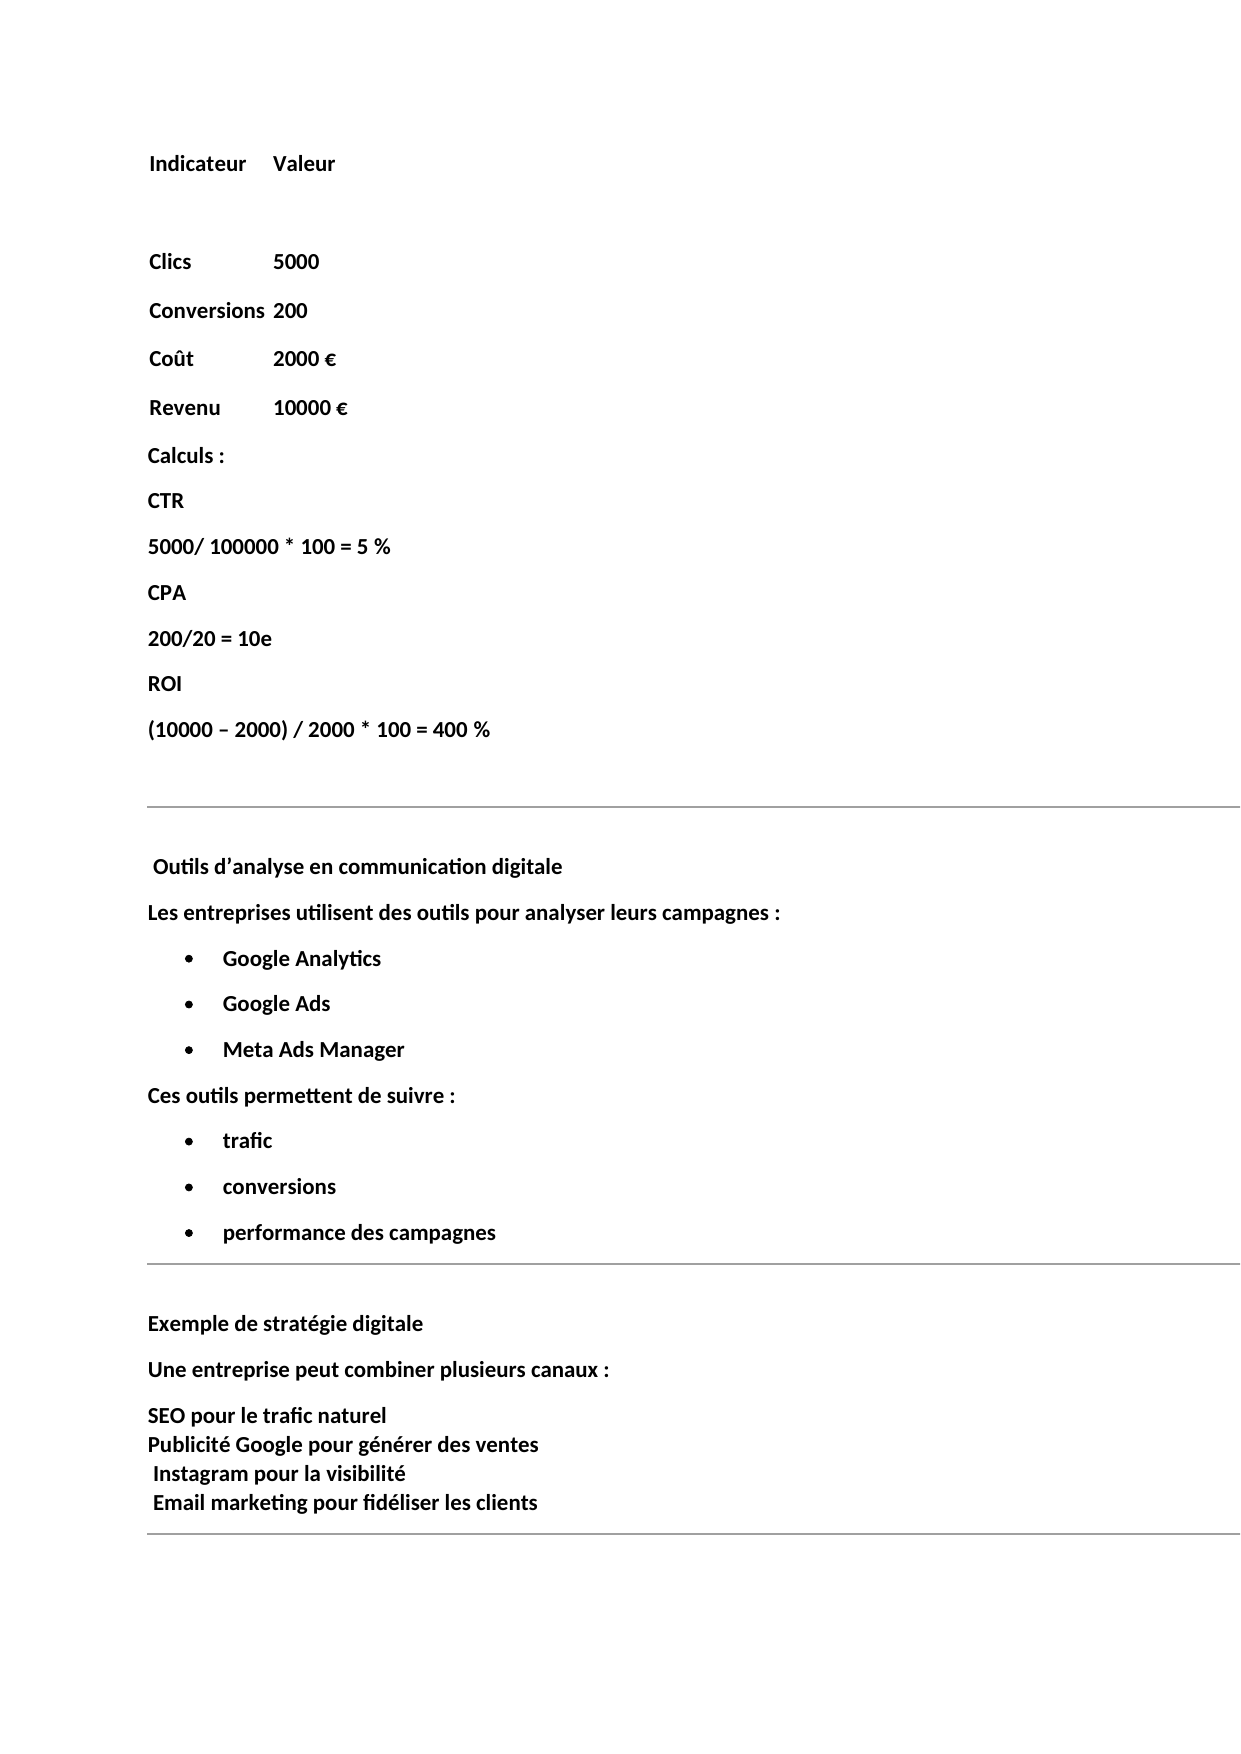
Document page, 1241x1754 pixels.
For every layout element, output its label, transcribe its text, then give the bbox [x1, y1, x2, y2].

text Exemple de stratégie digitale [148, 1309, 1093, 1338]
table_cell 5000 [271, 245, 354, 294]
table_cell Revenu [148, 392, 271, 441]
list conversions [185, 1172, 1093, 1200]
text CPA [148, 578, 1093, 606]
list Google Analytics [185, 944, 1093, 972]
text Ces outils permettent de suivre : [148, 1081, 1093, 1109]
table_cell Coût [148, 343, 271, 392]
table_header Valeur [271, 148, 354, 196]
text CTR [148, 486, 1093, 514]
text Une entreprise peut combiner plusieurs canaux : [148, 1355, 1093, 1383]
text ROI [148, 669, 1093, 697]
table_cell 10000 € [271, 392, 354, 441]
table_cell Clics [148, 245, 271, 294]
text SEO pour le trafic naturel Publicité Google pour générer des ventes Instagram pour la visibilité Email marketing pour fidéliser les clients [148, 1401, 1093, 1516]
table_cell Conversions [148, 294, 271, 343]
table_cell 2000 € [271, 343, 354, 392]
list Meta Ads Manager [185, 1035, 1093, 1063]
text 200/20 = 10e [148, 624, 1093, 652]
text Les entreprises utilisent des outils pour analyser leurs campagnes : [148, 898, 1093, 926]
text (10000 – 2000) / 2000 * 100 = 400 % [148, 715, 1093, 743]
list trafic [185, 1127, 1093, 1155]
table_cell 200 [271, 294, 354, 343]
table_header Indicateur [148, 148, 271, 196]
text Calculs : [148, 441, 1093, 469]
table_cell [271, 196, 354, 245]
list Google Ads [185, 989, 1093, 1017]
list performance des campagnes [185, 1218, 1093, 1246]
table_cell [148, 196, 271, 245]
text 5000/ 100000 * 100 = 5 % [148, 532, 1093, 560]
text Outils d’analyse en communication digitale [148, 852, 1093, 880]
